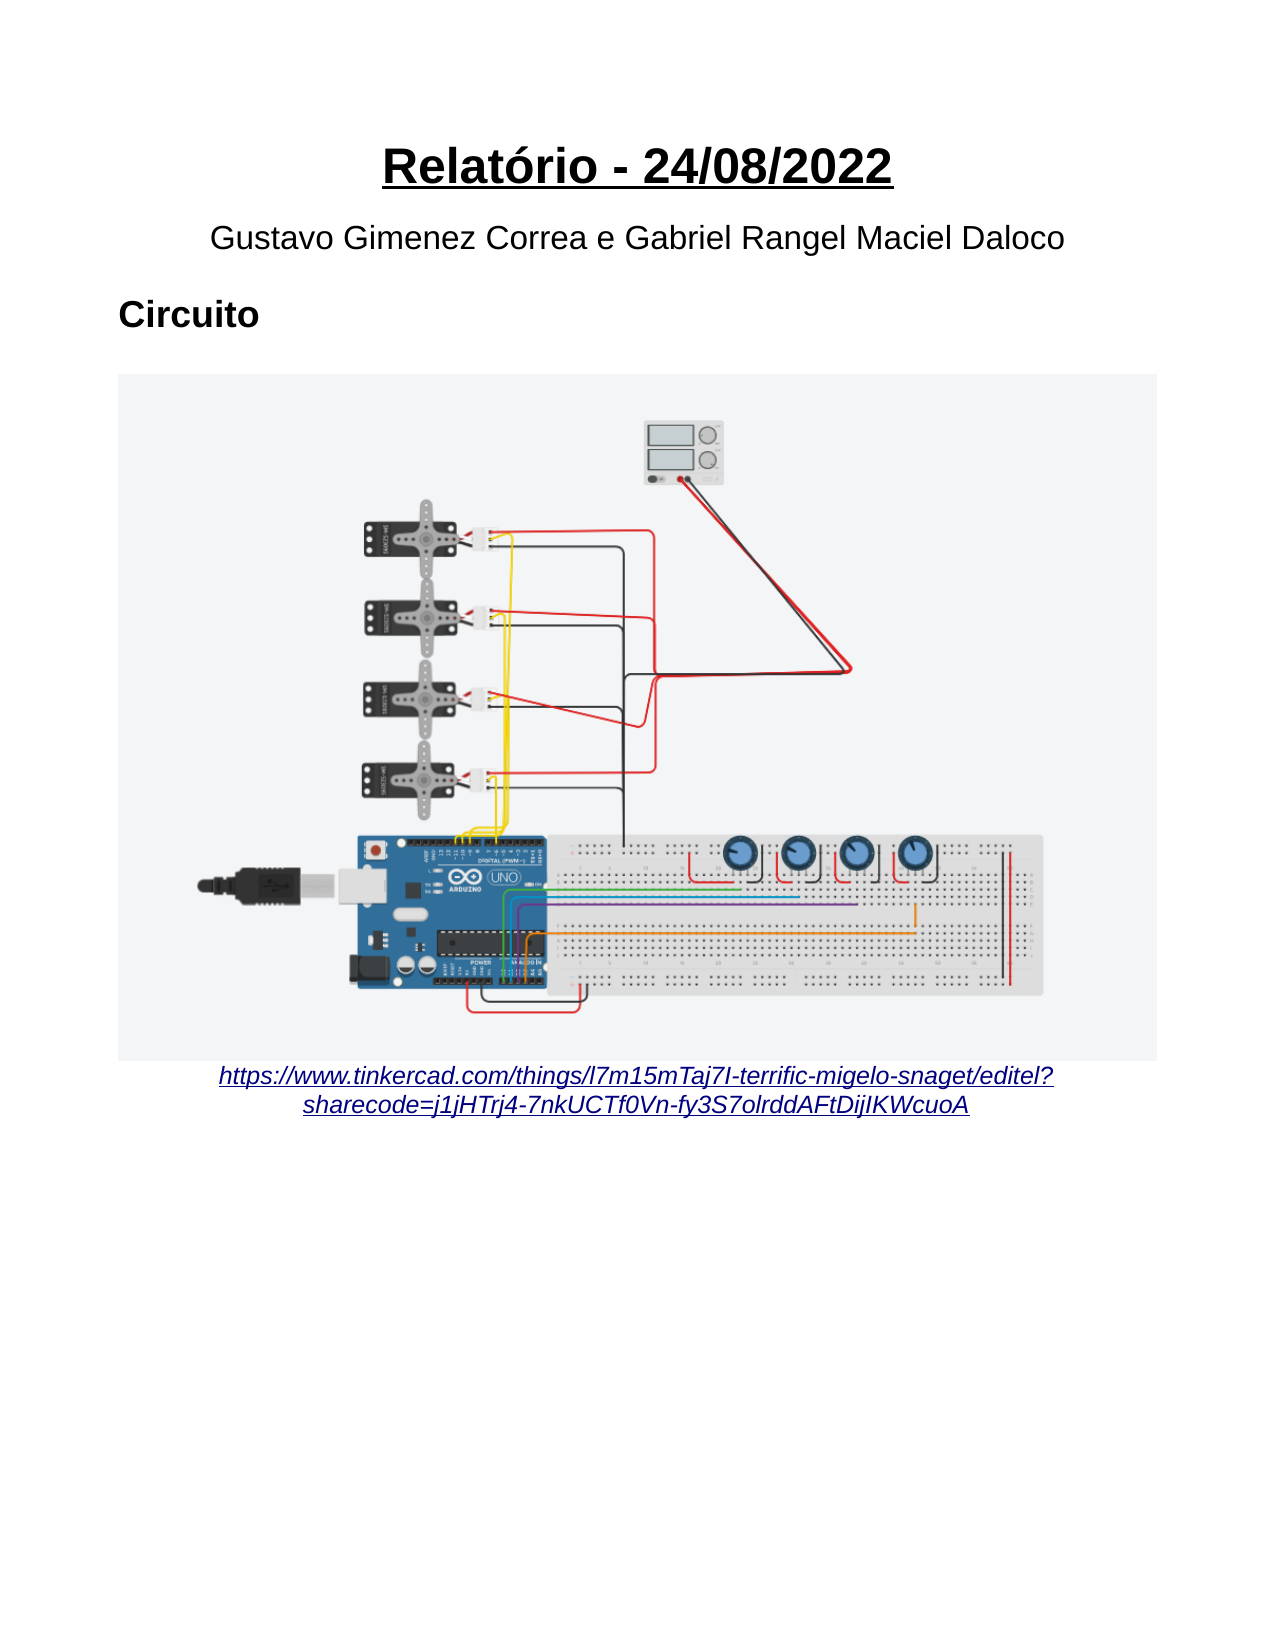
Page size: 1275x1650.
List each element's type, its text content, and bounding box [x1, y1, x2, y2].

subtitle Gustavo Gimenez Correa e Gabriel Rangel Maciel Daloco [118, 218, 1157, 256]
picture [118, 374, 1157, 1061]
subtitle Circuito [118, 292, 1157, 335]
text https://www.tinkercad.com/things/l7m15mTaj7I-terrific-migelo-snaget/editel?sharecode=j1jHTrj4-7nkUCTf0Vn-fy3S7olrddAFtDijIKWcuoA [118, 1061, 1157, 1118]
title Relatório - 24/08/2022 [118, 136, 1157, 194]
